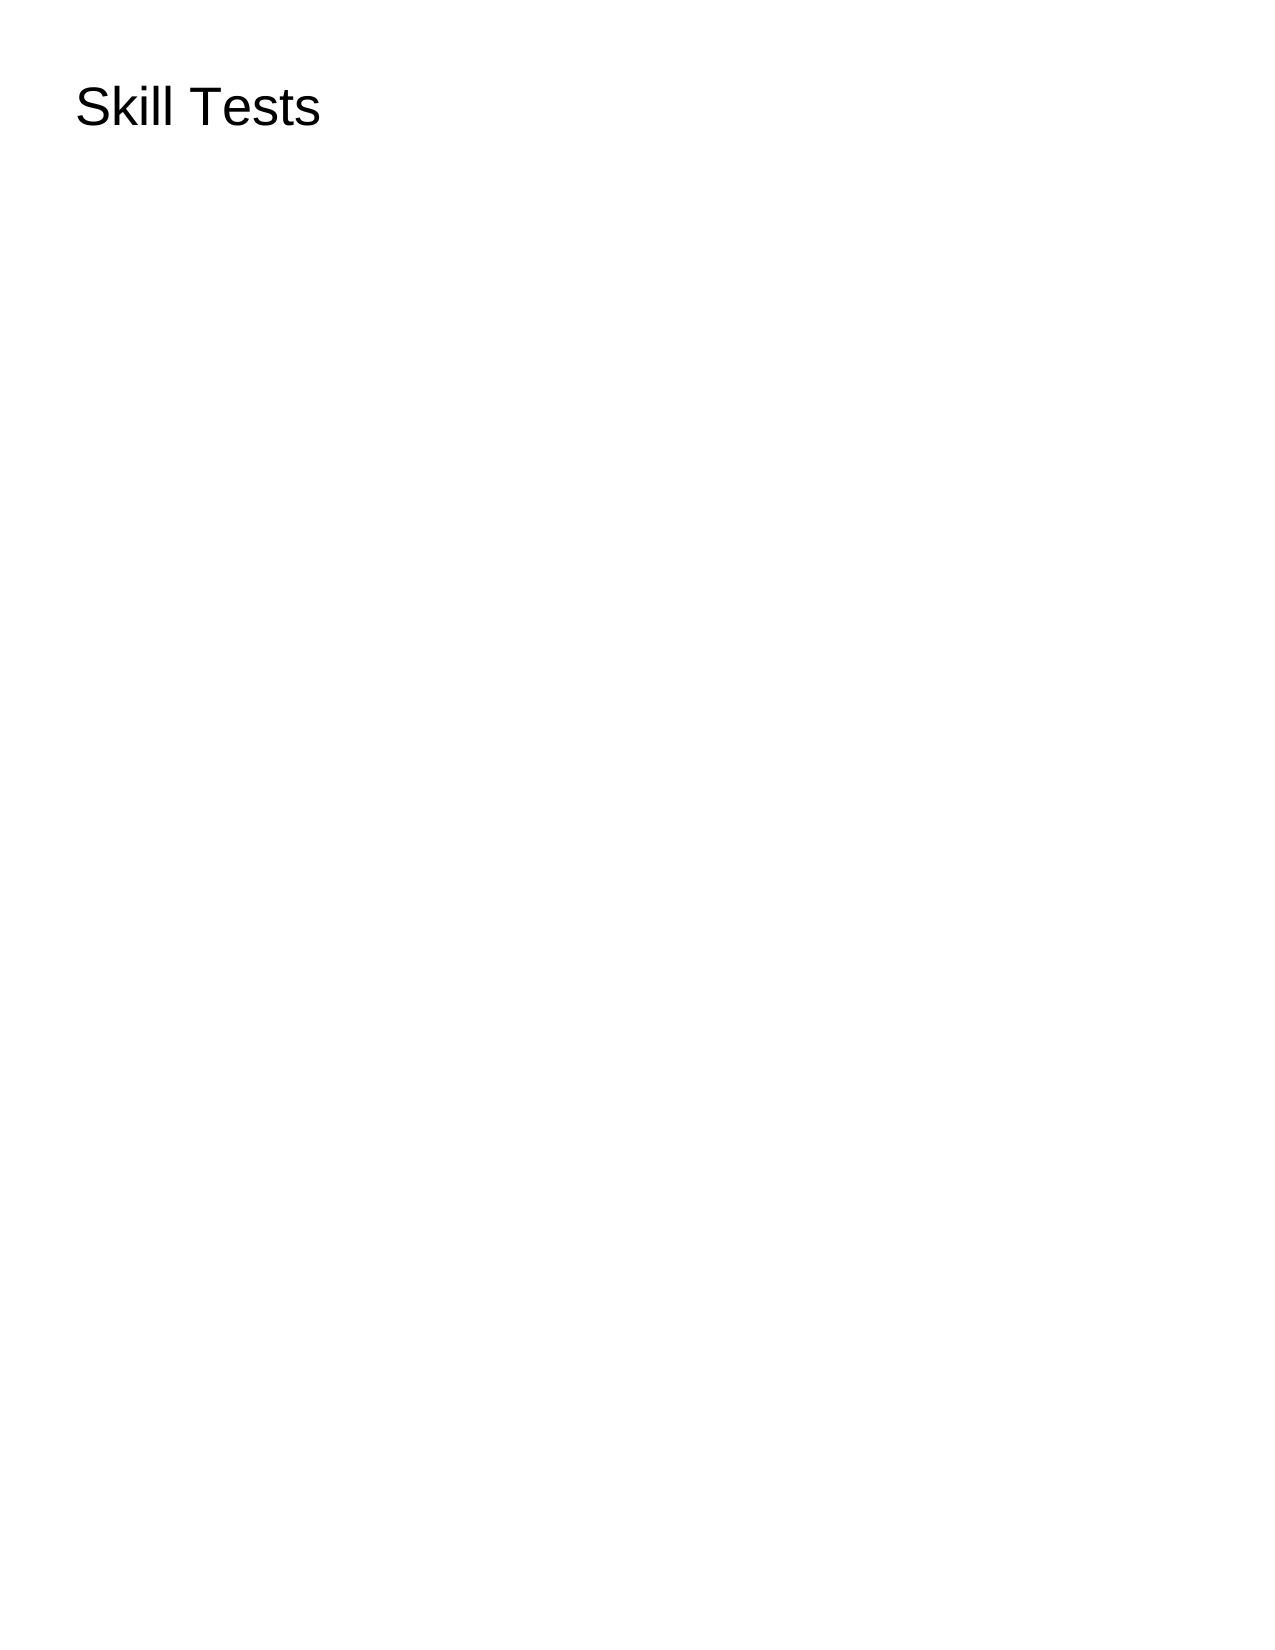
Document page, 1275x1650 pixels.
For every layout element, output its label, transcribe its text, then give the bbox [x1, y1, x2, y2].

title Skill Tests [75, 75, 1200, 137]
